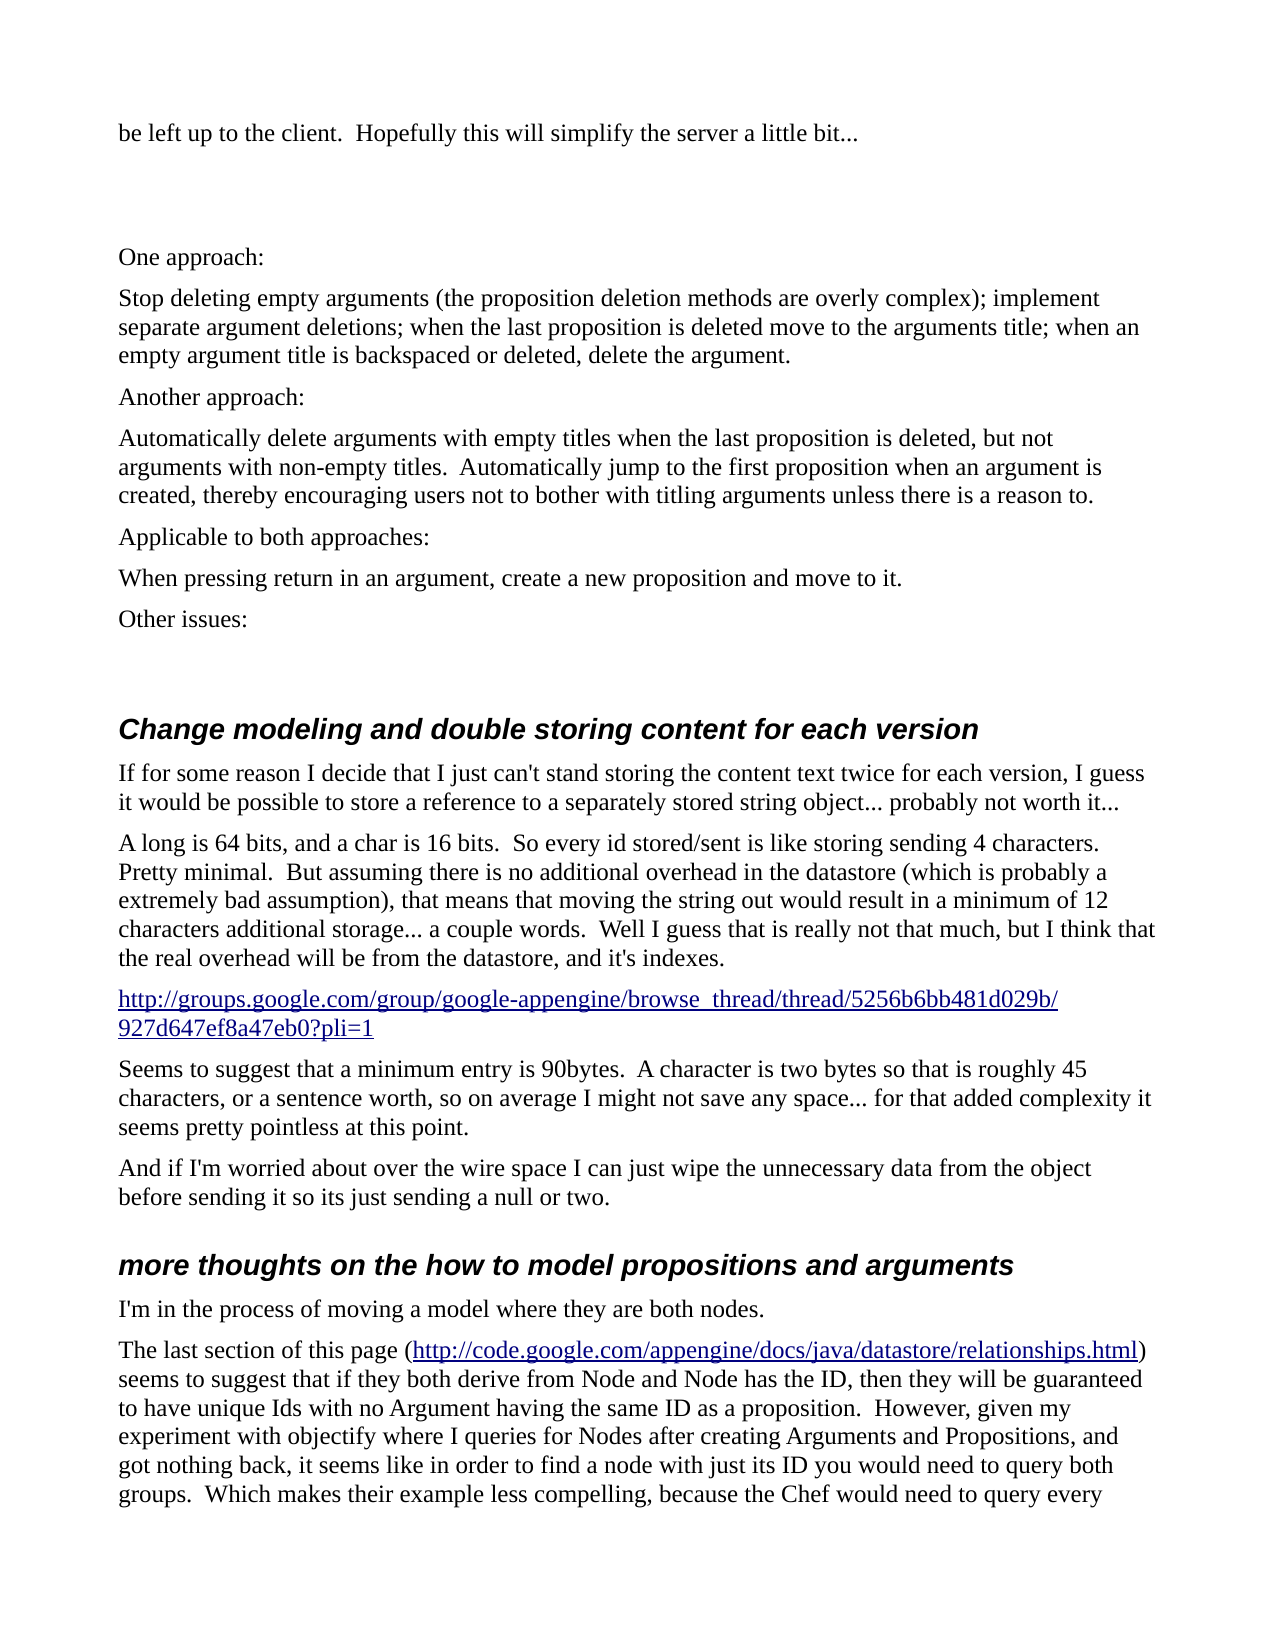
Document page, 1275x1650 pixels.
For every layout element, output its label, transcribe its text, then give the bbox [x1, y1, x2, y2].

text If for some reason I decide that I just can't stand storing the content text twice for each version, I guess it would be possible to store a reference to a separately stored string object... probably not worth it... [118, 758, 1157, 815]
text A long is 64 bits, and a char is 16 bits. So every id stored/sent is like storing sending 4 characters. Pretty minimal. But assuming there is no additional overhead in the datastore (which is probably a extremely bad assumption), that means that moving the string out would result in a minimum of 12 characters additional storage... a couple words. Well I guess that is really not that much, but I think that the real overhead will be from the datastore, and it's indexes. [118, 828, 1157, 972]
text The last section of this page (http://code.google.com/appengine/docs/java/datastore/relationships.html) seems to suggest that if they both derive from Node and Node has the ID, then they will be guaranteed to have unique Ids with no Argument having the same ID as a proposition. However, given my experiment with objectify where I queries for Nodes after creating Arguments and Propositions, and got nothing back, it seems like in order to find a node with just its ID you would need to query both groups. Which makes their example less compelling, because the Chef would need to query every [118, 1335, 1157, 1508]
text Other issues: [118, 604, 1157, 633]
text One approach: [118, 242, 1157, 271]
text When pressing return in an argument, create a new proposition and move to it. [118, 563, 1157, 592]
text be left up to the client. Hopefully this will simplify the server a little bit... [118, 118, 1157, 147]
text And if I'm worried about over the wire space I can just wipe the unnecessary data from the object before sending it so its just sending a null or two. [118, 1153, 1157, 1210]
text Seems to suggest that a minimum entry is 90bytes. A character is two bytes so that is roughly 45 characters, or a sentence worth, so on average I might not save any space... for that added complexity it seems pretty pointless at this point. [118, 1054, 1157, 1140]
text I'm in the process of moving a model where they are both nodes. [118, 1294, 1157, 1323]
text http://groups.google.com/group/google-appengine/browse_thread/thread/5256b6bb481d029b/927d647ef8a47eb0?pli=1 [118, 984, 1157, 1042]
text Stop deleting empty arguments (the proposition deletion methods are overly complex); implement separate argument deletions; when the last proposition is deleted move to the arguments title; when an empty argument title is backspaced or deleted, delete the argument. [118, 283, 1157, 369]
text Another approach: [118, 382, 1157, 411]
text Applicable to both approaches: [118, 522, 1157, 551]
subtitle Change modeling and double storing content for each version [118, 712, 1157, 745]
subtitle more thoughts on the how to model propositions and arguments [118, 1248, 1157, 1281]
text Automatically delete arguments with empty titles when the last proposition is deleted, but not arguments with non-empty titles. Automatically jump to the first proposition when an argument is created, thereby encouraging users not to bother with titling arguments unless there is a reason to. [118, 423, 1157, 509]
